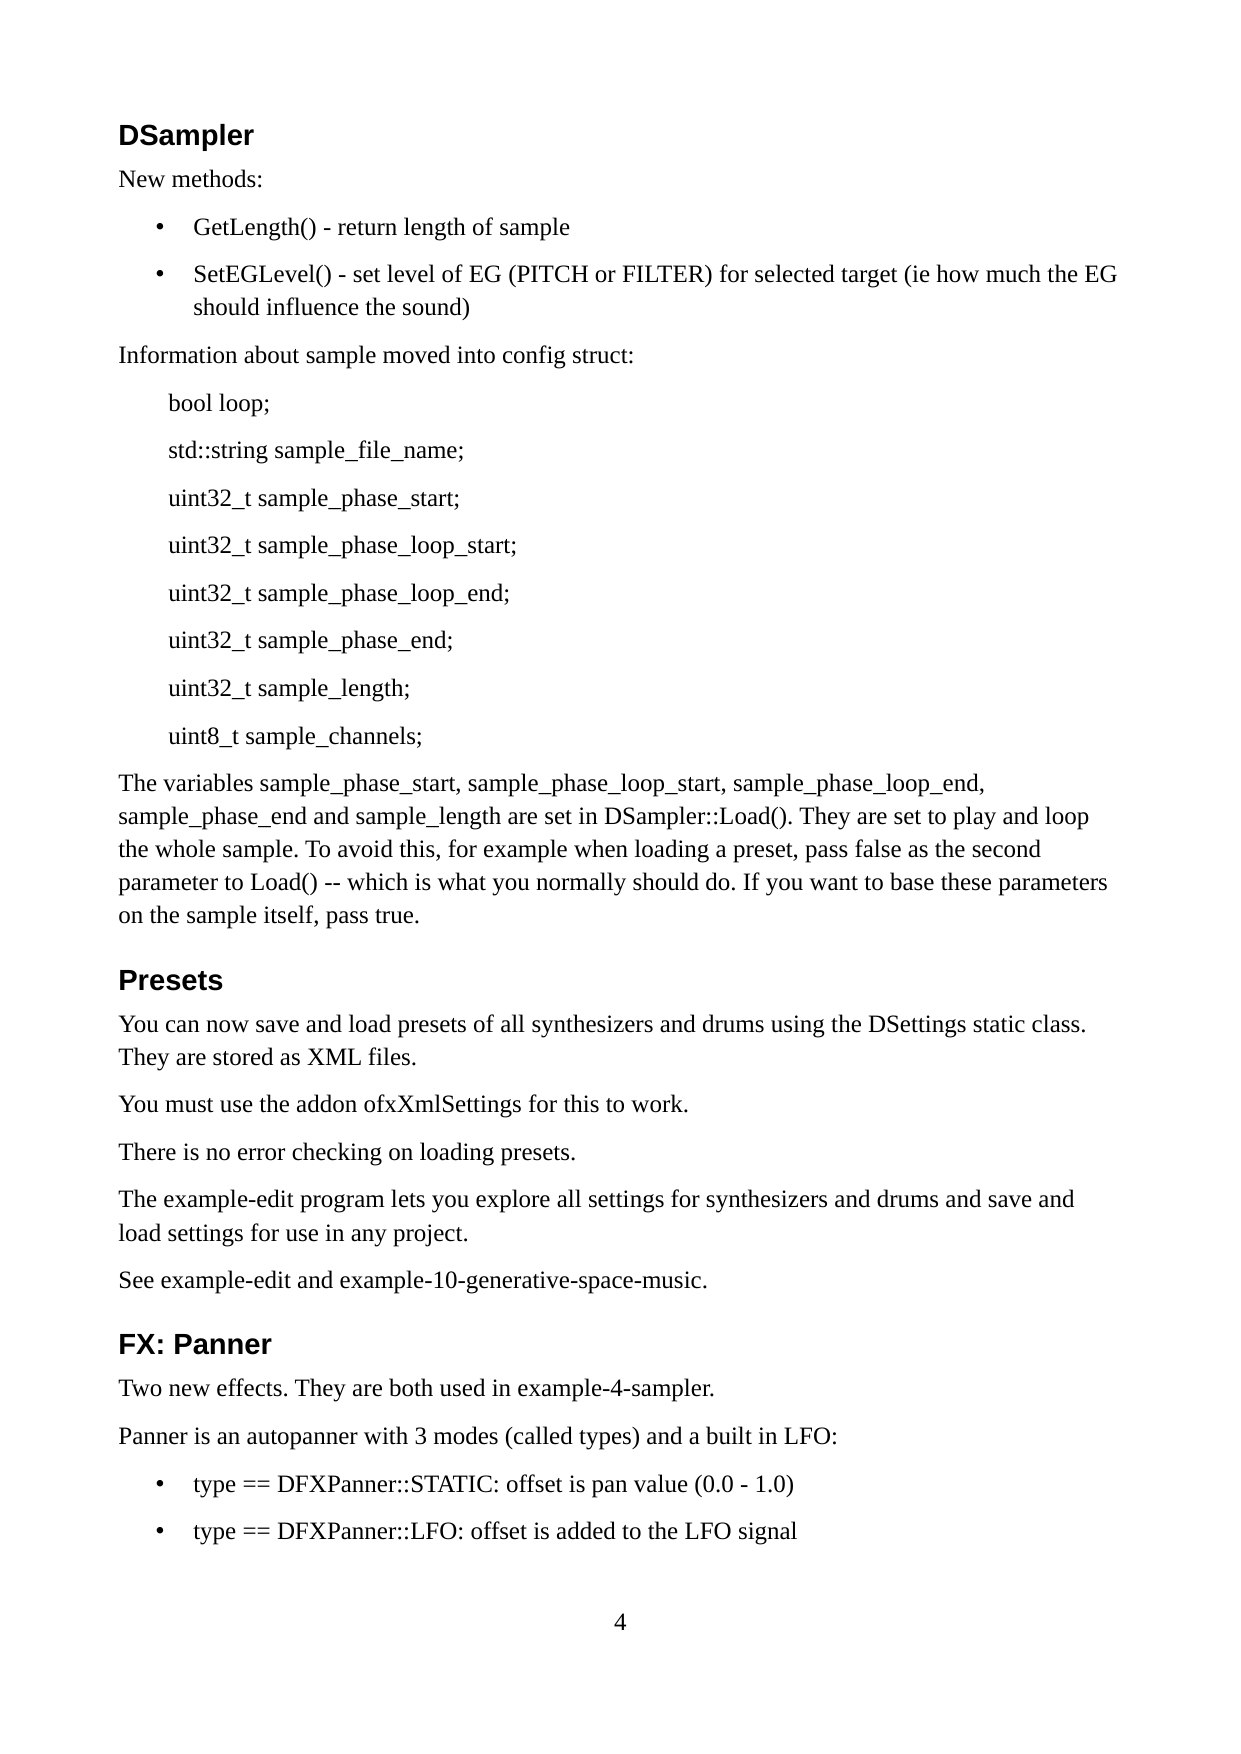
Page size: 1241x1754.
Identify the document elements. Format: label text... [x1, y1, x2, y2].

list type == DFXPanner::LFO: offset is added to the LFO signal [156, 1516, 1122, 1545]
text bool loop; [118, 388, 1122, 416]
text Panner is an autopanner with 3 modes (called types) and a built in LFO: [118, 1421, 1122, 1450]
subtitle FX: Panner [118, 1327, 1122, 1361]
subtitle DSampler [118, 118, 1122, 152]
text You can now save and load presets of all synthesizers and drums using the DSettings static class. They are stored as XML files. [118, 1009, 1122, 1071]
text Information about sample moved into config struct: [118, 340, 1122, 369]
text New methods: [118, 164, 1122, 193]
text See example-edit and example-10-generative-space-music. [118, 1265, 1122, 1294]
text uint32_t sample_length; [118, 673, 1122, 702]
text There is no error checking on loading presets. [118, 1137, 1122, 1166]
text You must use the addon ofxXmlSettings for this to work. [118, 1089, 1122, 1118]
text Two new effects. They are both used in example-4-sampler. [118, 1373, 1122, 1402]
text The example-edit program lets you explore all settings for synthesizers and drums and save and load settings for use in any project. [118, 1184, 1122, 1246]
text uint32_t sample_phase_end; [118, 626, 1122, 654]
text uint32_t sample_phase_start; [118, 483, 1122, 512]
text std::string sample_file_name; [118, 435, 1122, 464]
subtitle Presets [118, 963, 1122, 996]
list type == DFXPanner::STATIC: offset is pan value (0.0 - 1.0) [156, 1469, 1122, 1497]
text uint8_t sample_channels; [118, 721, 1122, 749]
text The variables sample_phase_start, sample_phase_loop_start, sample_phase_loop_end, sample_phase_end and sample_length are set in DSampler::Load(). They are set to play and loop the whole sample. To avoid this, for example when loading a preset, pass false as the second parameter to Load() -- which is what you normally should do. If you want to base these parameters on the sample itself, pass true. [118, 768, 1122, 929]
text uint32_t sample_phase_loop_end; [118, 578, 1122, 607]
text uint32_t sample_phase_loop_start; [118, 530, 1122, 559]
list GetLength() - return length of sample [156, 212, 1122, 241]
list SetEGLevel() - set level of EG (PITCH or FILTER) for selected target (ie how much the EG should influence the sound) [156, 259, 1122, 321]
